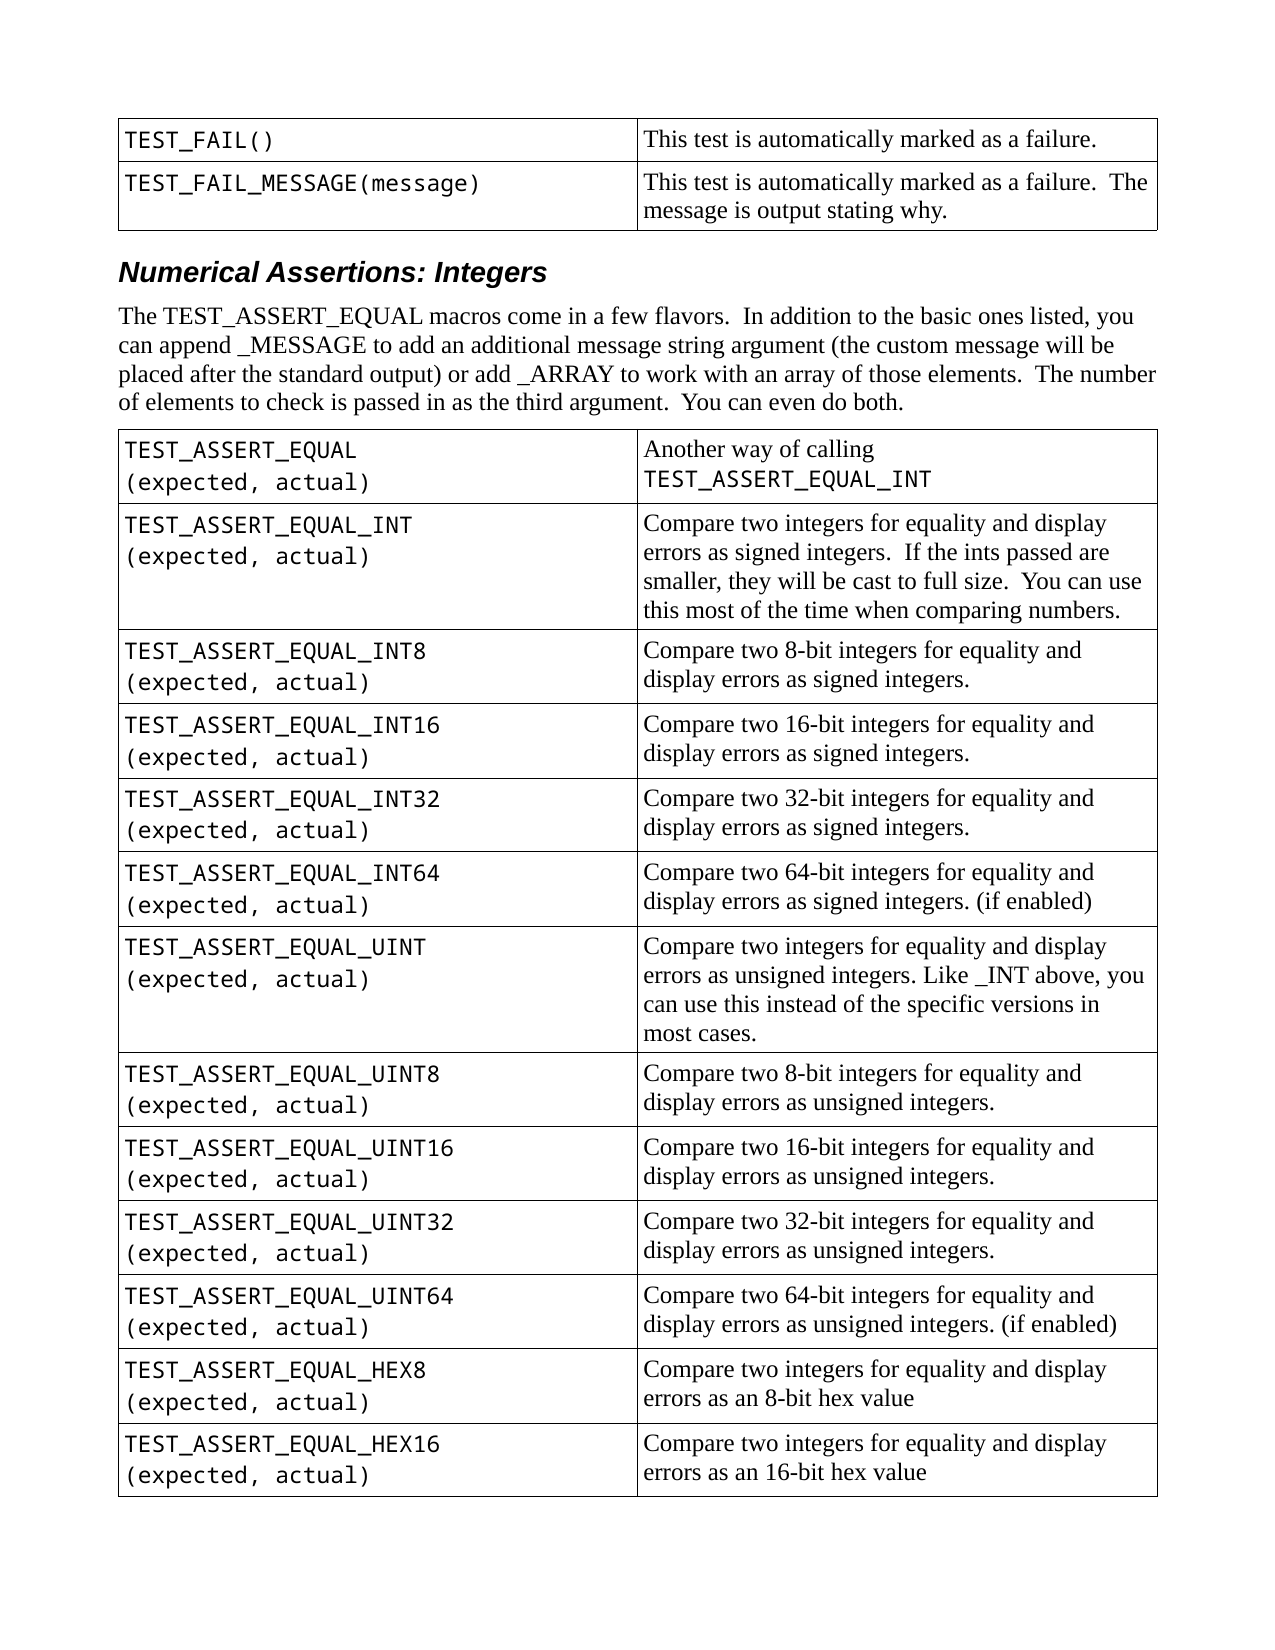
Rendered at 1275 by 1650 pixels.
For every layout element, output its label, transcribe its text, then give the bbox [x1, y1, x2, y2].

table_cell TEST_ASSERT_EQUAL_INT (expected, actual) [119, 504, 637, 629]
table_cell Compare two integers for equality and display errors as an 8-bit hex value [638, 1349, 1157, 1422]
table_cell Compare two 32-bit integers for equality and display errors as unsigned integers. [638, 1201, 1157, 1274]
table_cell This test is automatically marked as a failure. [638, 119, 1157, 161]
table_cell Compare two integers for equality and display errors as signed integers. If the ints passed are smaller, they will be cast to full size. You can use this most of the time when comparing numbers. [638, 504, 1157, 629]
subtitle Numerical Assertions: Integers [118, 255, 1157, 289]
table_header TEST_ASSERT_EQUAL (expected, actual) [119, 430, 637, 503]
table_cell TEST_ASSERT_EQUAL_INT8 (expected, actual) [119, 630, 637, 703]
table_cell Compare two integers for equality and display errors as unsigned integers. Like _INT above, you can use this instead of the specific versions in most cases. [638, 927, 1157, 1052]
table_cell Compare two 16-bit integers for equality and display errors as signed integers. [638, 704, 1157, 777]
table_cell Compare two 64-bit integers for equality and display errors as unsigned integers. (if enabled) [638, 1275, 1157, 1348]
table_cell Compare two 8-bit integers for equality and display errors as unsigned integers. [638, 1053, 1157, 1126]
table_cell TEST_ASSERT_EQUAL_INT32 (expected, actual) [119, 779, 637, 851]
table_cell Compare two 64-bit integers for equality and display errors as signed integers. (if enabled) [638, 852, 1157, 926]
table_cell TEST_ASSERT_EQUAL_UINT64 (expected, actual) [119, 1275, 637, 1348]
table_cell TEST_ASSERT_EQUAL_UINT8 (expected, actual) [119, 1053, 637, 1126]
table_cell Compare two 32-bit integers for equality and display errors as signed integers. [638, 779, 1157, 851]
table_cell TEST_ASSERT_EQUAL_INT64 (expected, actual) [119, 852, 637, 926]
table_cell TEST_ASSERT_EQUAL_UINT32 (expected, actual) [119, 1201, 637, 1274]
table_cell TEST_ASSERT_EQUAL_HEX8 (expected, actual) [119, 1349, 637, 1422]
table_cell TEST_ASSERT_EQUAL_UINT (expected, actual) [119, 927, 637, 1052]
table_cell TEST_FAIL_MESSAGE(message) [119, 162, 637, 230]
table_cell This test is automatically marked as a failure. The message is output stating why. [638, 162, 1157, 230]
table_cell TEST_FAIL() [119, 119, 637, 161]
table_header Another way of calling TEST_ASSERT_EQUAL_INT [638, 430, 1157, 503]
table_cell Compare two 16-bit integers for equality and display errors as unsigned integers. [638, 1127, 1157, 1200]
table_cell Compare two 8-bit integers for equality and display errors as signed integers. [638, 630, 1157, 703]
table_cell TEST_ASSERT_EQUAL_HEX16 (expected, actual) [119, 1424, 637, 1496]
table_cell TEST_ASSERT_EQUAL_INT16 (expected, actual) [119, 704, 637, 777]
table_cell Compare two integers for equality and display errors as an 16-bit hex value [638, 1424, 1157, 1496]
table_cell TEST_ASSERT_EQUAL_UINT16 (expected, actual) [119, 1127, 637, 1200]
text The TEST_ASSERT_EQUAL macros come in a few flavors. In addition to the basic ones listed, you can append _MESSAGE to add an additional message string argument (the custom message will be placed after the standard output) or add _ARRAY to work with an array of those elements. The number of elements to check is passed in as the third argument. You can even do both. [118, 301, 1157, 416]
